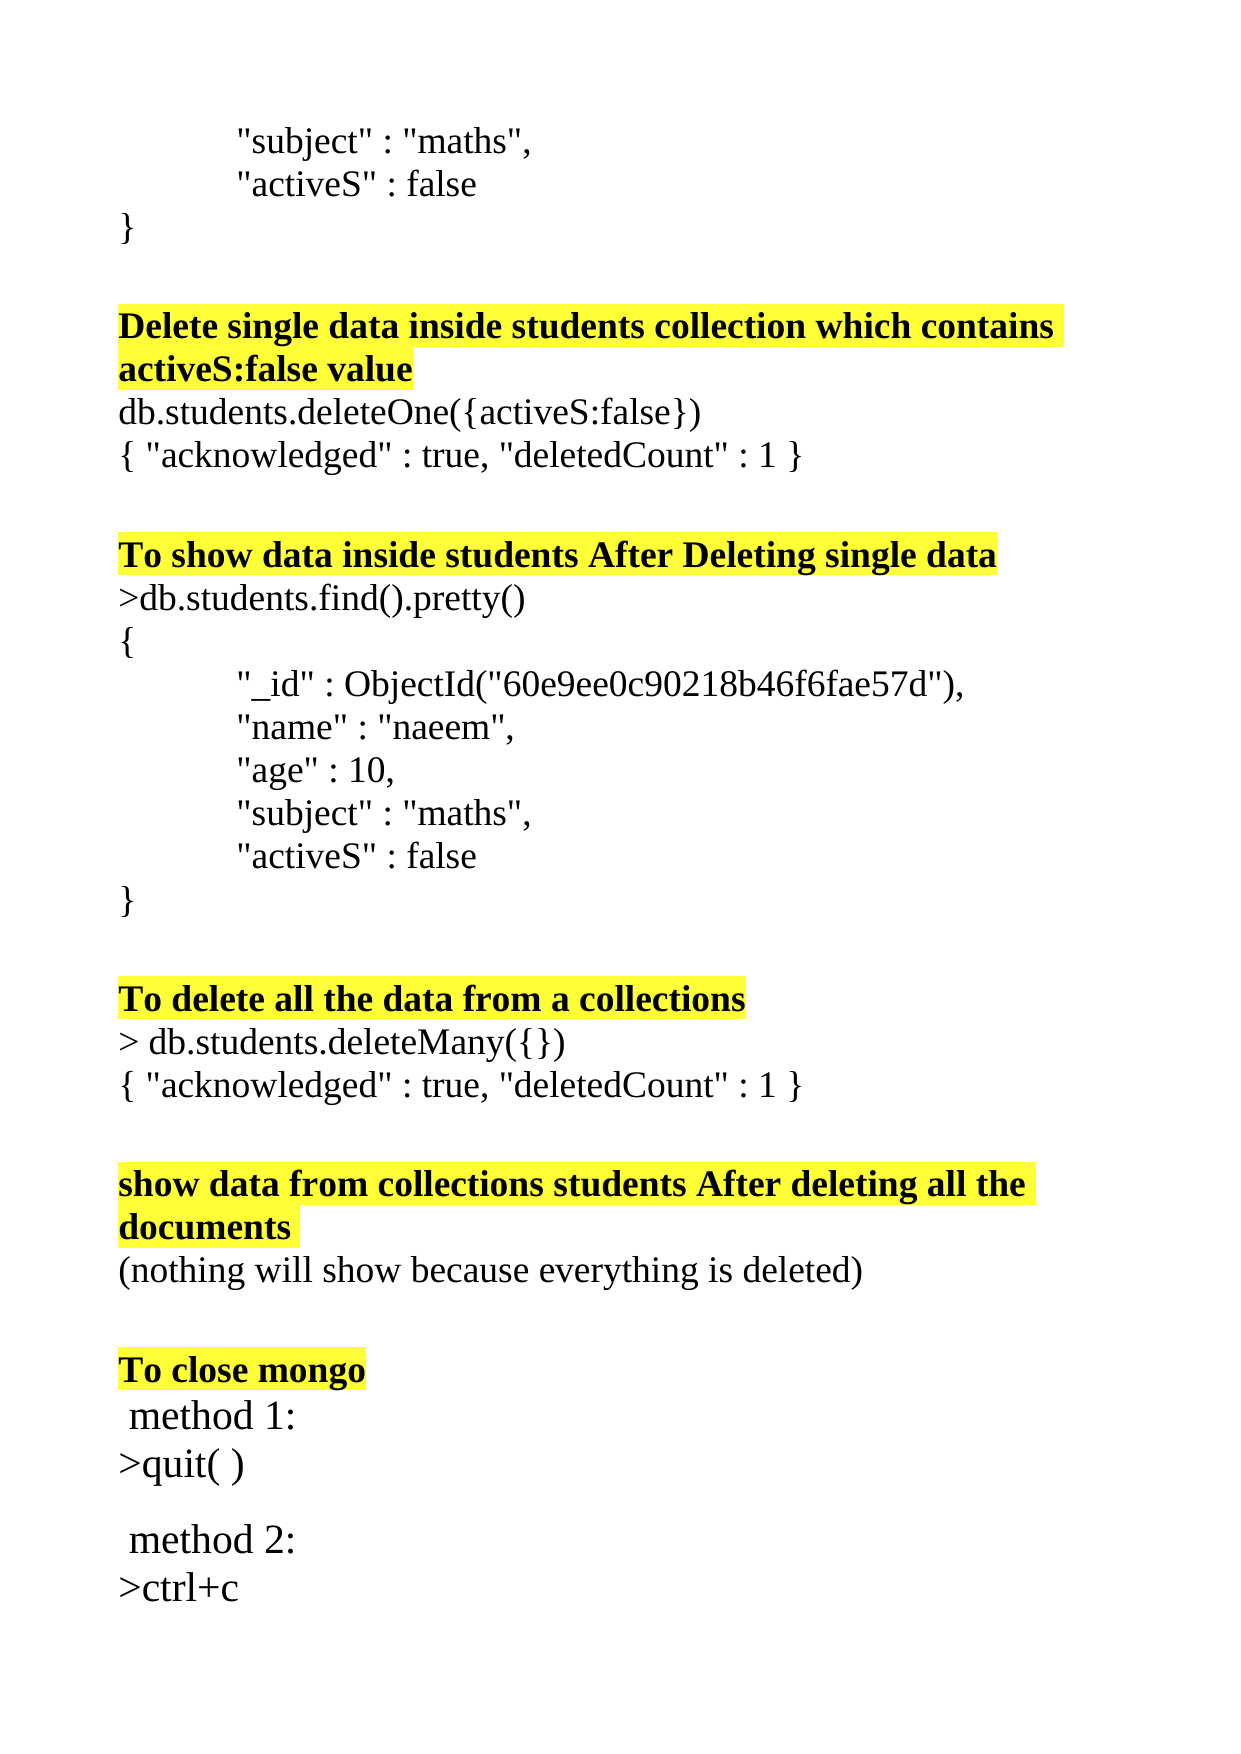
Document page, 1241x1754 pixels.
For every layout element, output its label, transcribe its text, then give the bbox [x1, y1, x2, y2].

text } [118, 204, 1122, 247]
text { [118, 618, 1122, 661]
text method 1: [118, 1390, 1122, 1438]
text show data from collections students After deleting all the documents [118, 1162, 1122, 1248]
text "activeS" : false [118, 834, 1122, 877]
text "subject" : "maths", [118, 791, 1122, 834]
text To close mongo [118, 1347, 1122, 1390]
text { "acknowledged" : true, "deletedCount" : 1 } [118, 433, 1122, 476]
text "subject" : "maths", [118, 118, 1122, 161]
text >ctrl+c [118, 1562, 1122, 1610]
text method 2: [118, 1514, 1122, 1562]
text >quit( ) [118, 1438, 1122, 1486]
text > db.students.deleteMany({}) [118, 1019, 1122, 1062]
text To show data inside students After Deleting single data [118, 532, 1122, 575]
text "age" : 10, [118, 748, 1122, 791]
text "activeS" : false [118, 161, 1122, 204]
text To delete all the data from a collections [118, 976, 1122, 1019]
text } [118, 877, 1122, 920]
text Delete single data inside students collection which contains activeS:false value [118, 303, 1122, 390]
text >db.students.find().pretty() [118, 575, 1122, 618]
text "_id" : ObjectId("60e9ee0c90218b46f6fae57d"), [118, 661, 1122, 704]
text { "acknowledged" : true, "deletedCount" : 1 } [118, 1062, 1122, 1106]
text (nothing will show because everything is deleted) [118, 1248, 1122, 1291]
text db.students.deleteOne({activeS:false}) [118, 390, 1122, 433]
text "name" : "naeem", [118, 704, 1122, 748]
